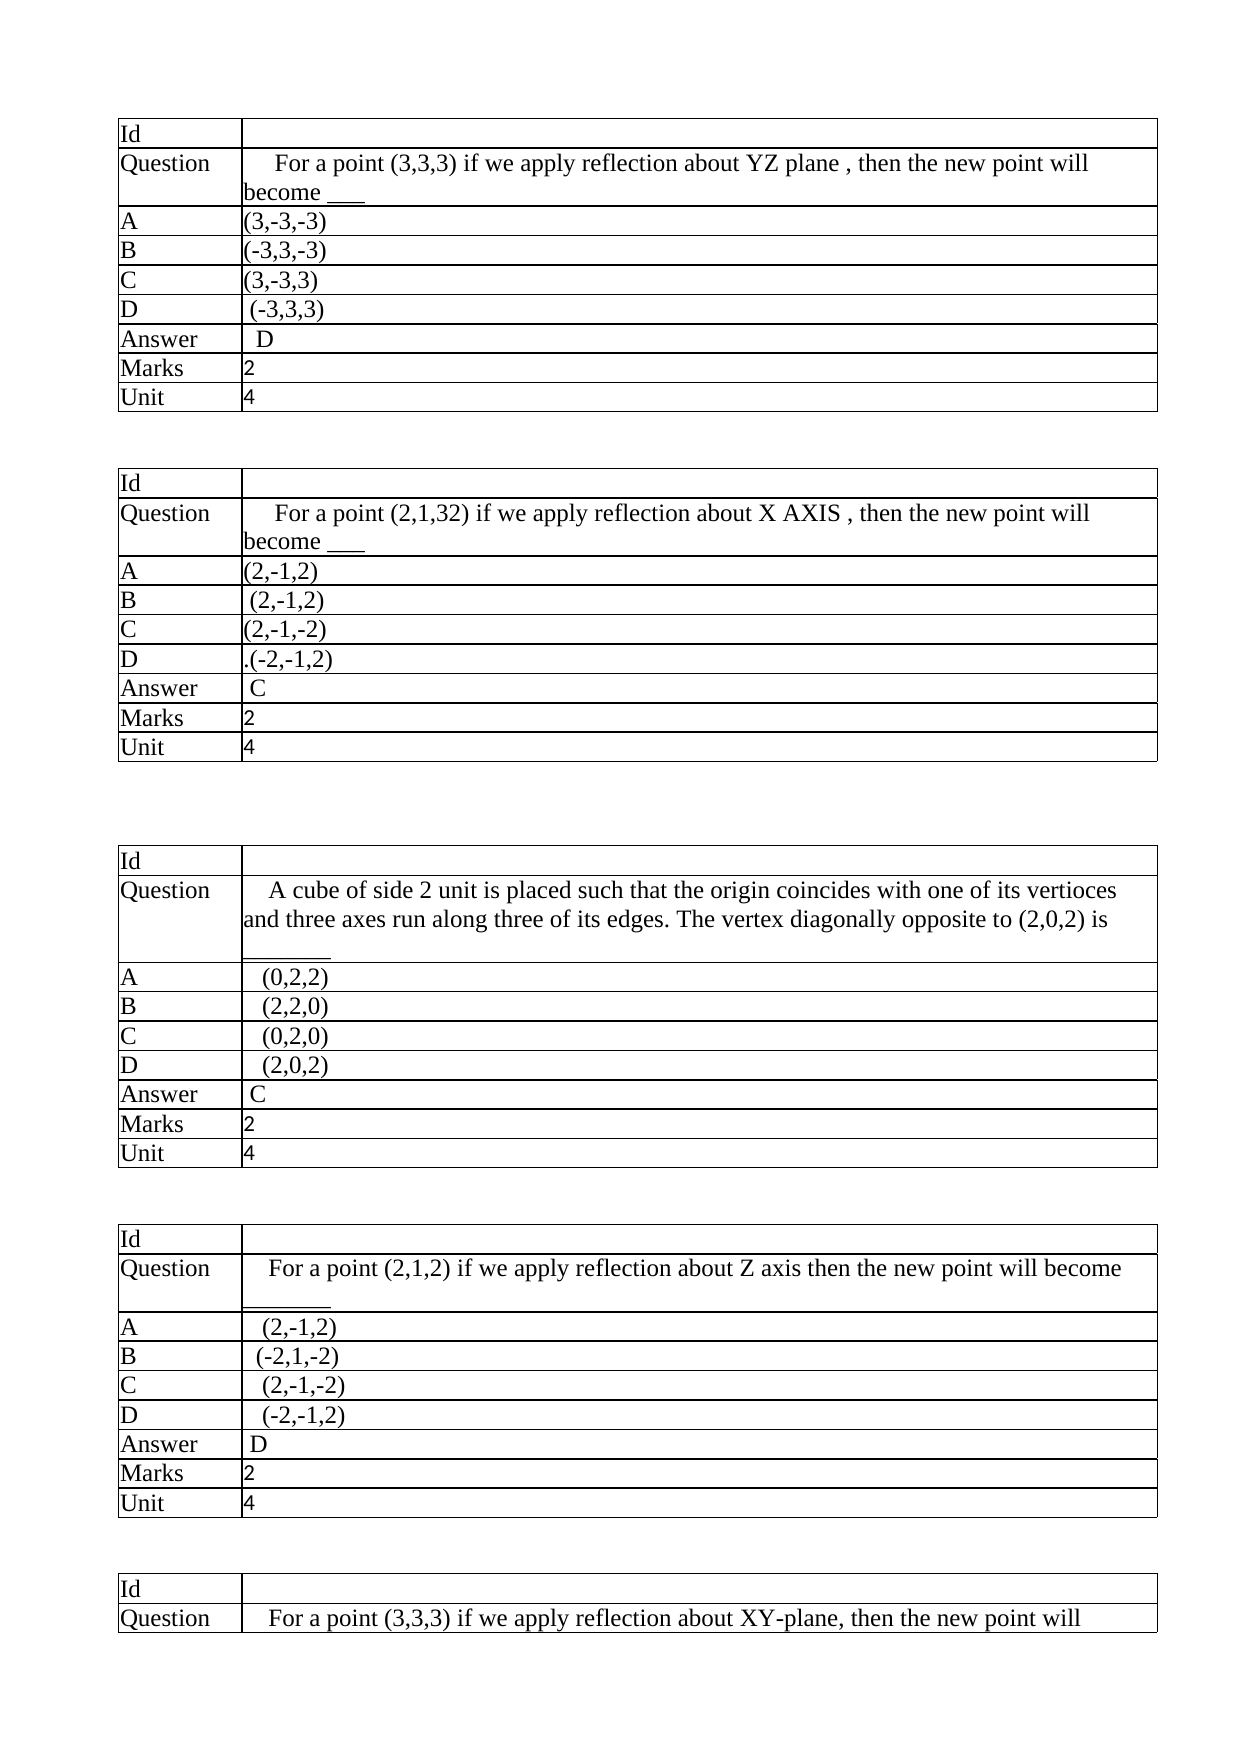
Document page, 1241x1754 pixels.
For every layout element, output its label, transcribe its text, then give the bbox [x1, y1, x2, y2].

table_cell Question [119, 1604, 241, 1632]
table_cell C [119, 266, 241, 294]
table_header [243, 846, 1157, 875]
table_cell D [243, 325, 1157, 352]
table_cell 2 [243, 354, 1157, 382]
table_cell Question [119, 149, 241, 205]
table_cell B [119, 992, 241, 1020]
table_cell 4 [243, 1139, 1157, 1167]
table_cell Question [119, 876, 241, 962]
table_cell 4 [243, 1489, 1157, 1517]
table_cell A [119, 963, 241, 991]
table_cell C [119, 615, 241, 643]
table_cell 2 [243, 1110, 1157, 1138]
table_cell For a point (2,1,2) if we apply reflection about Z axis then the new point will become _______ [243, 1255, 1157, 1311]
table_header [243, 469, 1157, 497]
table_header [243, 1574, 1157, 1603]
table_cell (3,-3,-3) [243, 207, 1157, 235]
table_cell (0,2,2) [243, 963, 1157, 991]
table_header Id [119, 1574, 241, 1603]
table_cell Unit [119, 383, 241, 411]
table_cell D [119, 1401, 241, 1429]
table_cell For a point (3,3,3) if we apply reflection about YZ plane , then the new point will become ___ [243, 149, 1157, 205]
table_cell D [119, 1051, 241, 1079]
table_cell (2,-1,2) [243, 586, 1157, 614]
table_header Id [119, 119, 241, 147]
table_cell (2,-1,2) [243, 557, 1157, 584]
table_cell C [119, 1371, 241, 1399]
table_cell . (2,0,2) [243, 1051, 1157, 1079]
table_header [243, 119, 1157, 147]
table_cell Answer [119, 1081, 241, 1108]
table_cell Question [119, 1255, 241, 1311]
table_cell D [243, 1430, 1157, 1458]
table_cell 4 [243, 383, 1157, 411]
table_header Id [119, 469, 241, 497]
table_cell (3,-3,3) [243, 266, 1157, 294]
table_cell B [119, 1342, 241, 1370]
table_cell A [119, 557, 241, 584]
table_cell .(-2,-1,2) [243, 645, 1157, 673]
table_cell (2,2,0) [243, 992, 1157, 1020]
table_cell D [119, 645, 241, 673]
table_cell (0,2,0) [243, 1022, 1157, 1050]
table_cell Marks [119, 1110, 241, 1138]
table_cell Marks [119, 354, 241, 382]
table_cell Answer [119, 1430, 241, 1458]
table_cell (-3,3,-3) [243, 236, 1157, 264]
table_header Id [119, 1225, 241, 1253]
table_cell D [119, 295, 241, 323]
table_cell Marks [119, 1460, 241, 1487]
table_cell (2,-1,2) [243, 1313, 1157, 1340]
table_cell Unit [119, 1139, 241, 1167]
table_cell C [119, 1022, 241, 1050]
table_cell Answer [119, 674, 241, 702]
table_cell Unit [119, 733, 241, 761]
table_header [243, 1225, 1157, 1253]
table_cell B [119, 236, 241, 264]
table_header Id [119, 846, 241, 875]
table_cell C [243, 1081, 1157, 1108]
table_cell (2,-1,-2) [243, 1371, 1157, 1399]
table_cell . (-2,-1,2) [243, 1401, 1157, 1429]
table_cell 2 [243, 1460, 1157, 1487]
table_cell (2,-1,-2) [243, 615, 1157, 643]
table_cell For a point (2,1,32) if we apply reflection about X AXIS , then the new point will become ___ [243, 499, 1157, 555]
table_cell (-3,3,3) [243, 295, 1157, 323]
table_cell Marks [119, 704, 241, 731]
table_cell B [119, 586, 241, 614]
table_cell Answer [119, 325, 241, 352]
table_cell A cube of side 2 unit is placed such that the origin coincides with one of its vertioces and three axes run along three of its edges. The vertex diagonally opposite to (2,0,2) is _______ [243, 876, 1157, 962]
table_cell (-2,1,-2) [243, 1342, 1157, 1370]
table_cell 2 [243, 704, 1157, 731]
table_cell C [243, 674, 1157, 702]
table_cell 4 [243, 733, 1157, 761]
table_cell A [119, 1313, 241, 1340]
table_cell Unit [119, 1489, 241, 1517]
table_cell A [119, 207, 241, 235]
table_cell Question [119, 499, 241, 555]
table_cell For a point (3,3,3) if we apply reflection about XY-plane, then the new point will [243, 1604, 1157, 1632]
